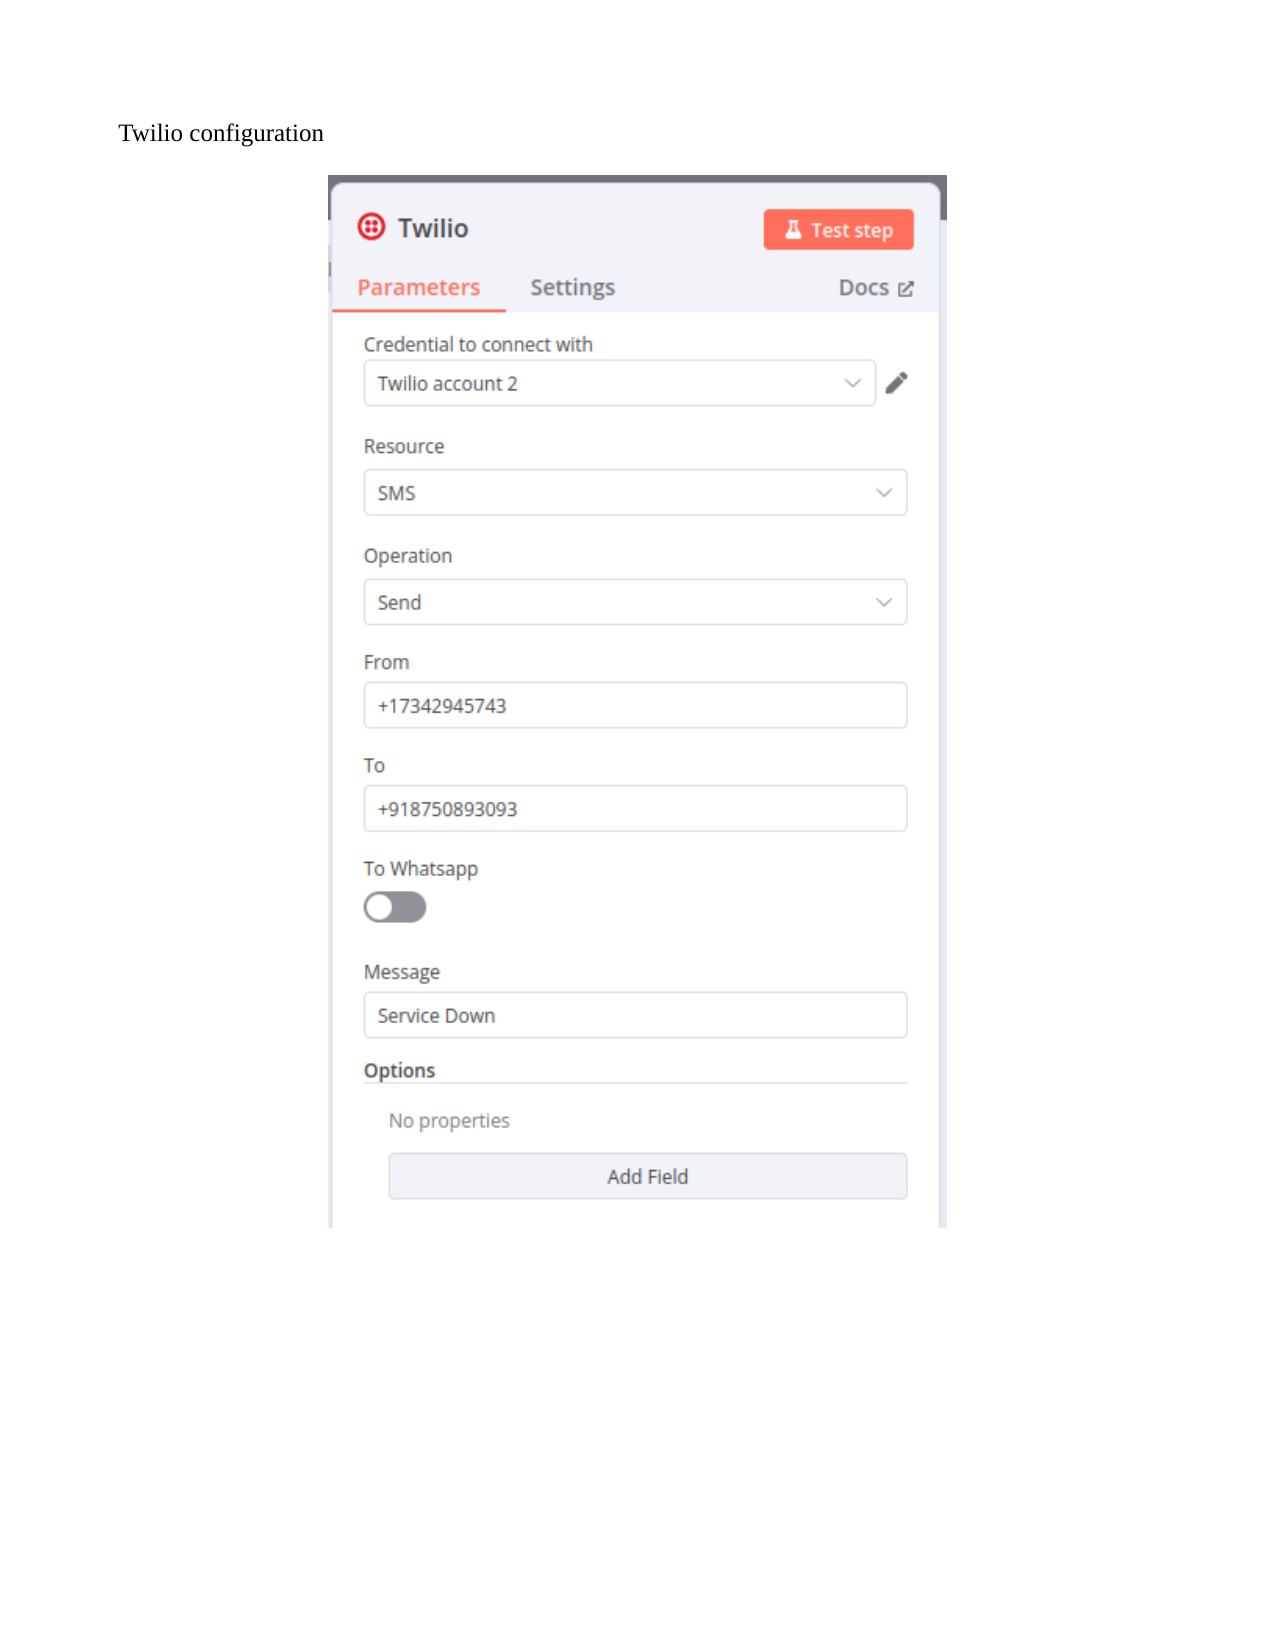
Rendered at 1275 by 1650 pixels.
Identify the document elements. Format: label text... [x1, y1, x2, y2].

text Twilio configuration [118, 118, 1157, 147]
picture [328, 175, 947, 1228]
